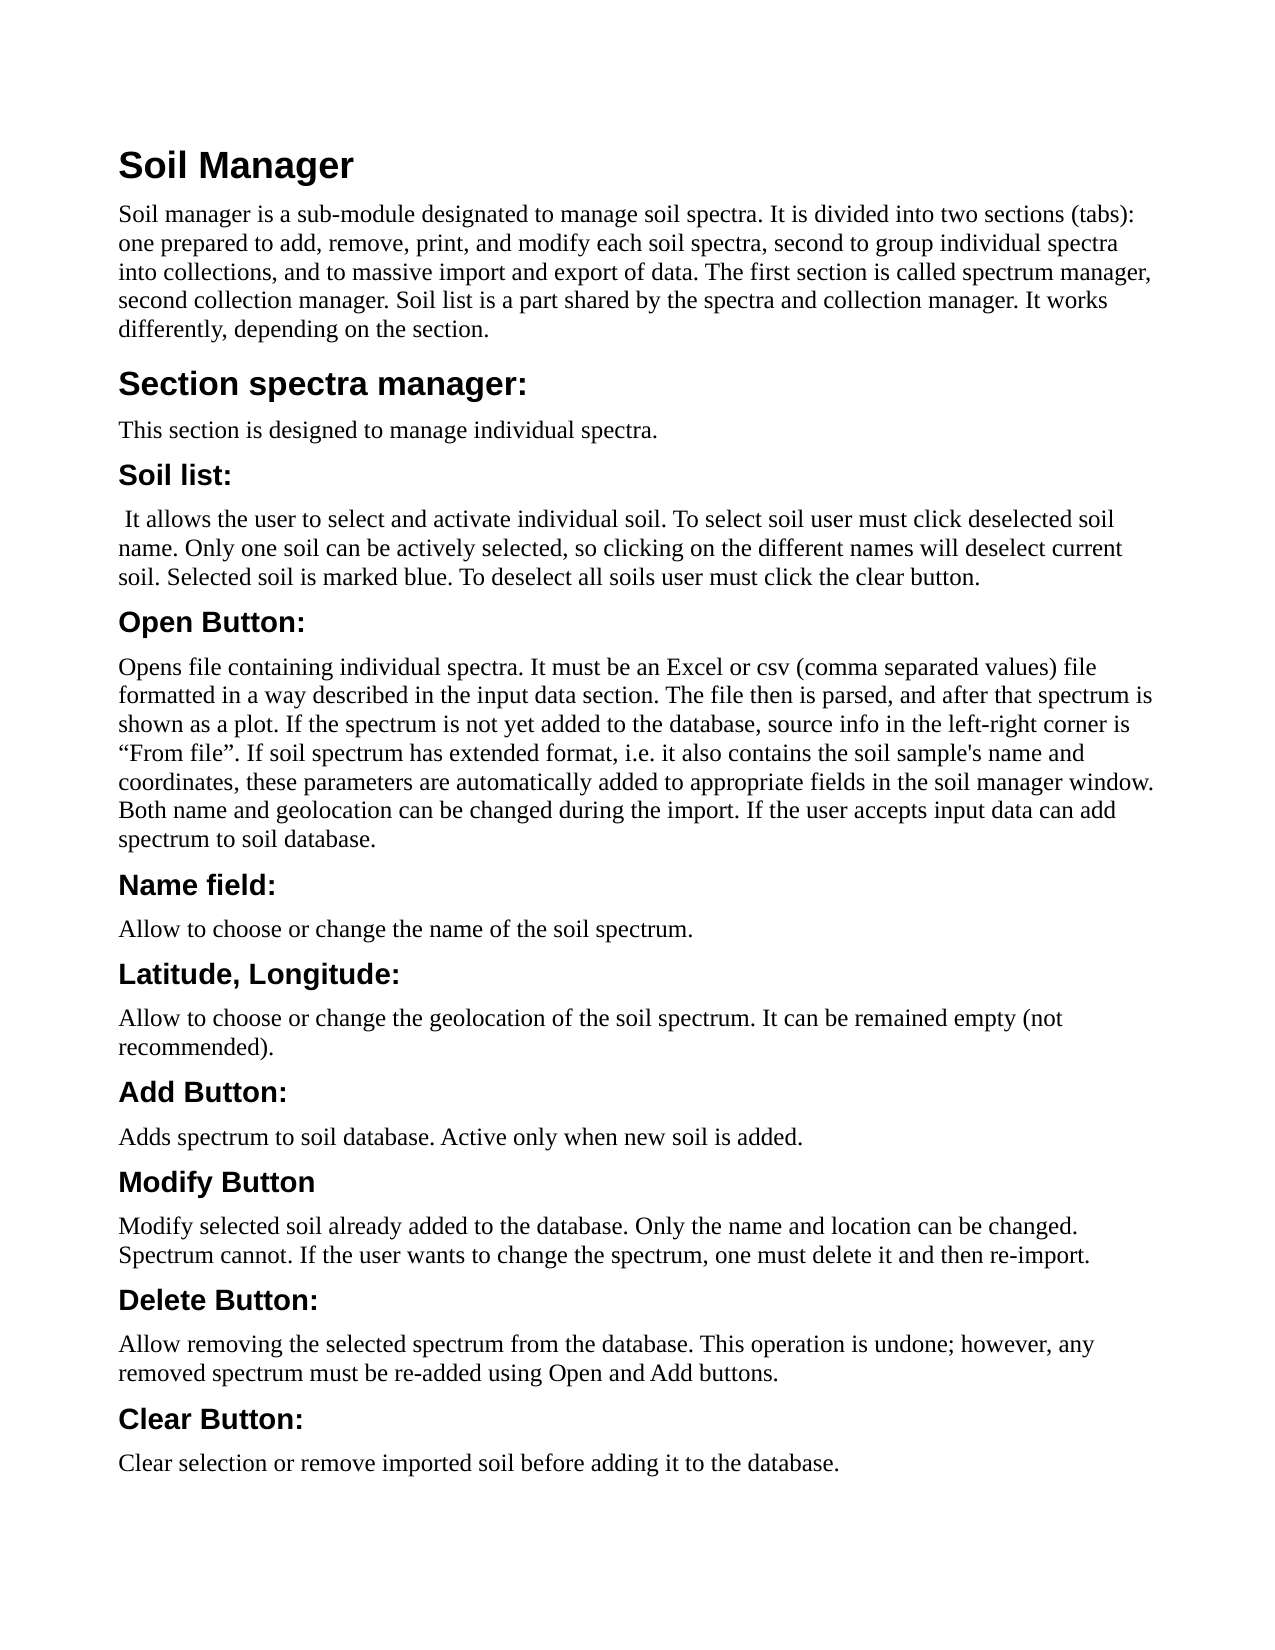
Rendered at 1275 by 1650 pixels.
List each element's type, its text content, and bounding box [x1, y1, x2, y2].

text This section is designed to manage individual spectra. [118, 415, 1157, 444]
text Opens file containing individual spectra. It must be an Excel or csv (comma separated values) file formatted in a way described in the input data section. The file then is parsed, and after that spectrum is shown as a plot. If the spectrum is not yet added to the database, source info in the left-right corner is “From file”. If soil spectrum has extended format, i.e. it also contains the soil sample's name and coordinates, these parameters are automatically added to appropriate fields in the soil manager window. Both name and geolocation can be changed during the import. If the user accepts input data can add spectrum to soil database. [118, 652, 1157, 853]
subtitle Modify Button [118, 1165, 1157, 1199]
text Allow to choose or change the name of the soil spectrum. [118, 914, 1157, 942]
text Adds spectrum to soil database. Active only when new soil is added. [118, 1122, 1157, 1150]
subtitle Soil Manager [118, 143, 1157, 187]
subtitle Soil list: [118, 458, 1157, 492]
text Allow removing the selected spectrum from the database. This operation is undone; however, any removed spectrum must be re-added using Open and Add buttons. [118, 1329, 1157, 1387]
text Soil manager is a sub-module designated to manage soil spectra. It is divided into two sections (tabs): one prepared to add, remove, print, and modify each soil spectra, second to group individual spectra into collections, and to massive import and export of data. The first section is called spectrum manager, second collection manager. Soil list is a part shared by the spectra and collection manager. It works differently, depending on the section. [118, 199, 1157, 343]
subtitle Add Button: [118, 1075, 1157, 1109]
subtitle Latitude, Longitude: [118, 957, 1157, 991]
subtitle Open Button: [118, 605, 1157, 639]
text Modify selected soil already added to the database. Only the name and location can be changed. Spectrum cannot. If the user wants to change the spectrum, one must delete it and then re-import. [118, 1211, 1157, 1269]
text It allows the user to select and activate individual soil. To select soil user must click deselected soil name. Only one soil can be actively selected, so clicking on the different names will deselect current soil. Selected soil is marked blue. To deselect all soils user must click the clear button. [118, 504, 1157, 591]
subtitle Delete Button: [118, 1283, 1157, 1317]
subtitle Clear Button: [118, 1402, 1157, 1435]
subtitle Name field: [118, 867, 1157, 901]
subtitle Section spectra manager: [118, 364, 1157, 402]
text Allow to choose or change the geolocation of the soil spectrum. It can be remained empty (not recommended). [118, 1003, 1157, 1061]
text Clear selection or remove imported soil before adding it to the database. [118, 1448, 1157, 1477]
